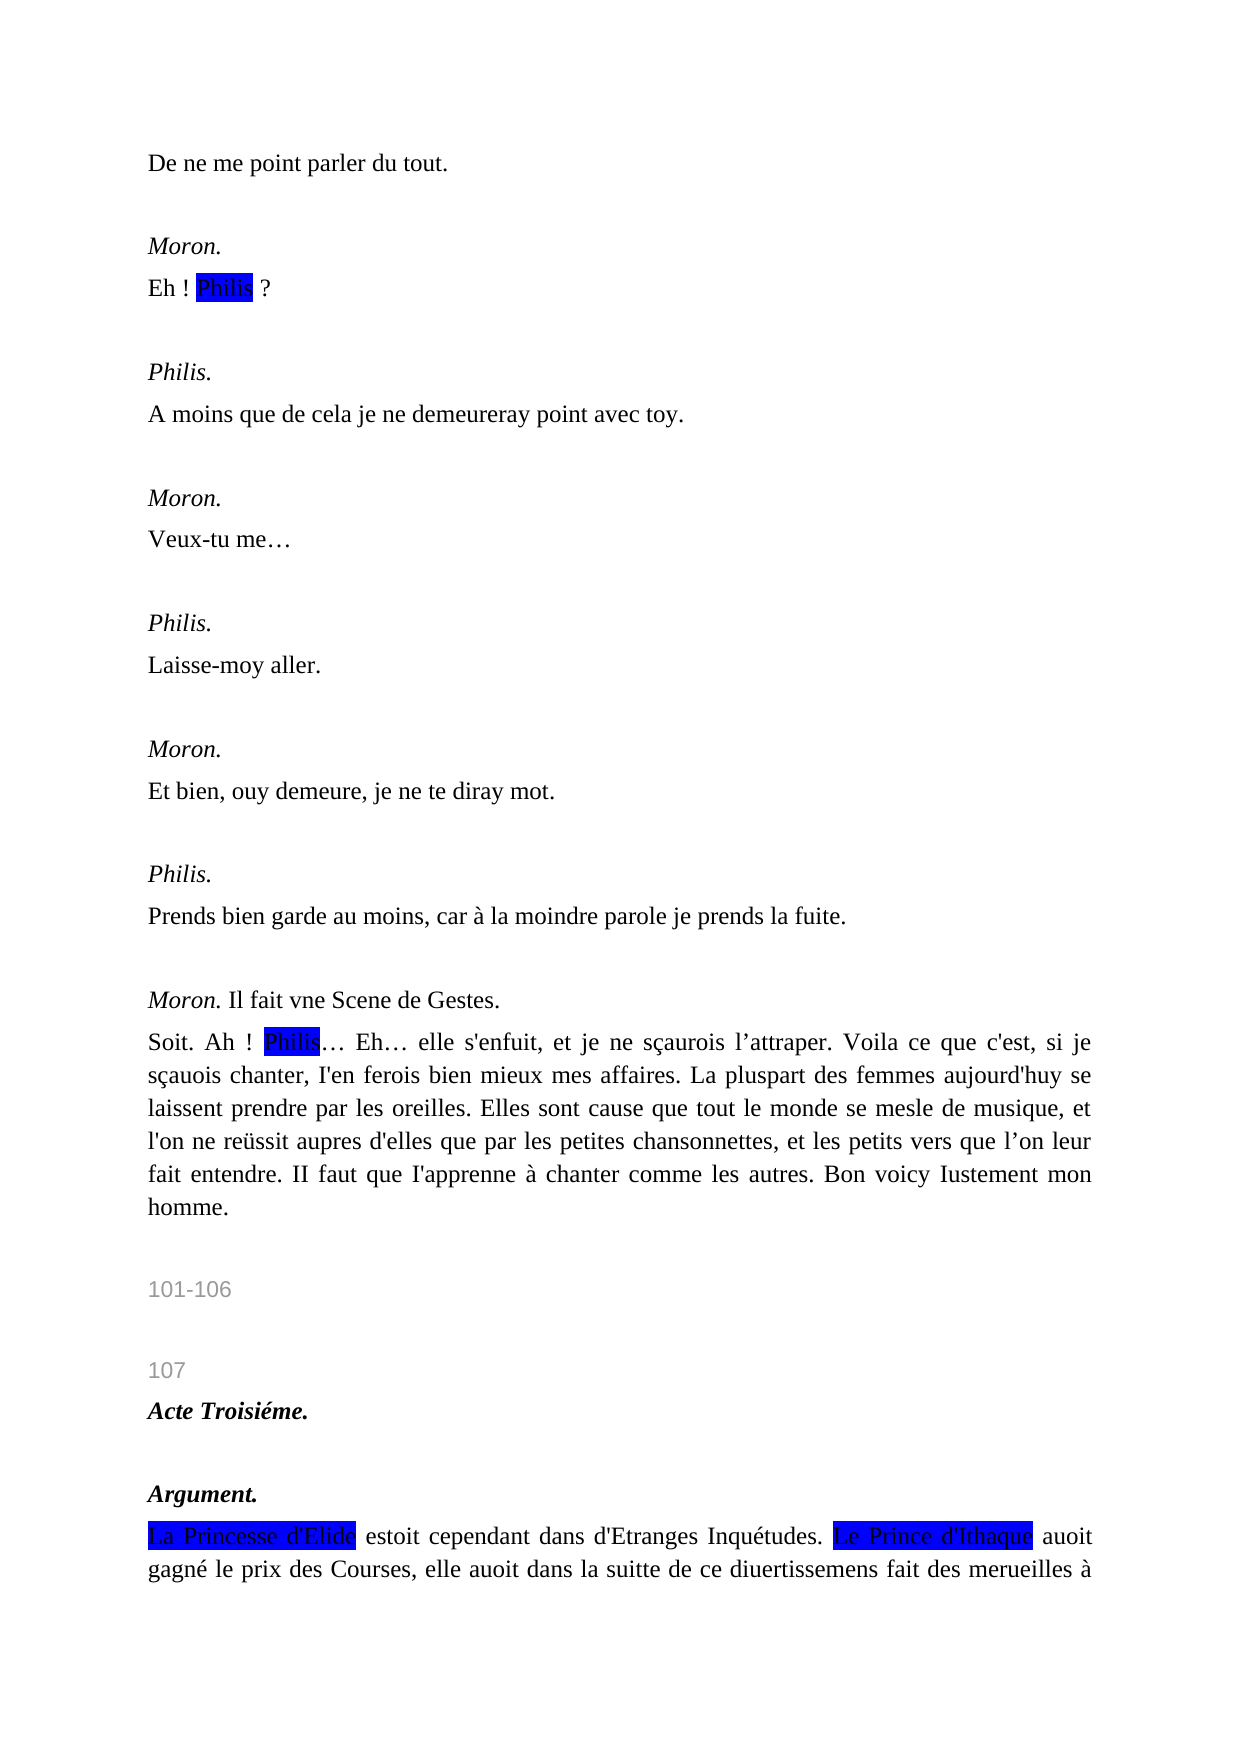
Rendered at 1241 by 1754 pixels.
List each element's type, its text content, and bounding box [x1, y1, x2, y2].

text Eh ! Philis ? [148, 273, 196, 302]
text Laisse-moy aller. [148, 650, 1093, 679]
text Philis. [148, 859, 1093, 888]
text Argument. [148, 1479, 1093, 1508]
text Veux-tu me… [148, 524, 1093, 553]
text Philis. [148, 357, 1093, 386]
text 107 [186, 1357, 1093, 1383]
text Moron. [148, 734, 1093, 763]
text Prends bien garde au moins, car à la moindre parole je prends la fuite. [148, 901, 1093, 930]
text 101-106 [232, 1276, 1093, 1302]
text Acte Troisiéme. [148, 1396, 1093, 1424]
text Eh ! Philis ? [253, 273, 1093, 302]
text Moron. [148, 231, 1093, 260]
text Et bien, ouy demeure, je ne te diray mot. [148, 776, 1093, 804]
text Soit. Ah ! Philis… Eh… elle s'enfuit, et je ne sçaurois l’attraper. Voila ce que c'est, si je sçauois chanter, I'en ferois bien mieux mes affaires. La pluspart des femmes aujourd'huy se laissent prendre par les oreilles. Elles sont cause que tout le monde se mesle de musique, et l'on ne reüssit aupres d'elles que par les petites chansonnettes, et les petits vers que l’on leur fait entendre. II faut que I'apprenne à chanter comme les autres. Bon voicy Iustement mon homme. [148, 1027, 1093, 1221]
text Philis. [148, 608, 1093, 637]
text La Princesse d'Elide estoit cependant dans d'Etranges Inquétudes. Le Prince d'Ithaque auoit gagné le prix des Courses, elle auoit dans la suitte de ce diuertissemens fait des merueilles à [148, 1521, 1093, 1583]
text A moins que de cela je ne demeureray point avec toy. [148, 399, 1093, 428]
text Moron. [148, 483, 1093, 511]
text Moron. Il fait vne Scene de Gestes. [148, 985, 1093, 1014]
text De ne me point parler du tout. [148, 148, 1093, 176]
